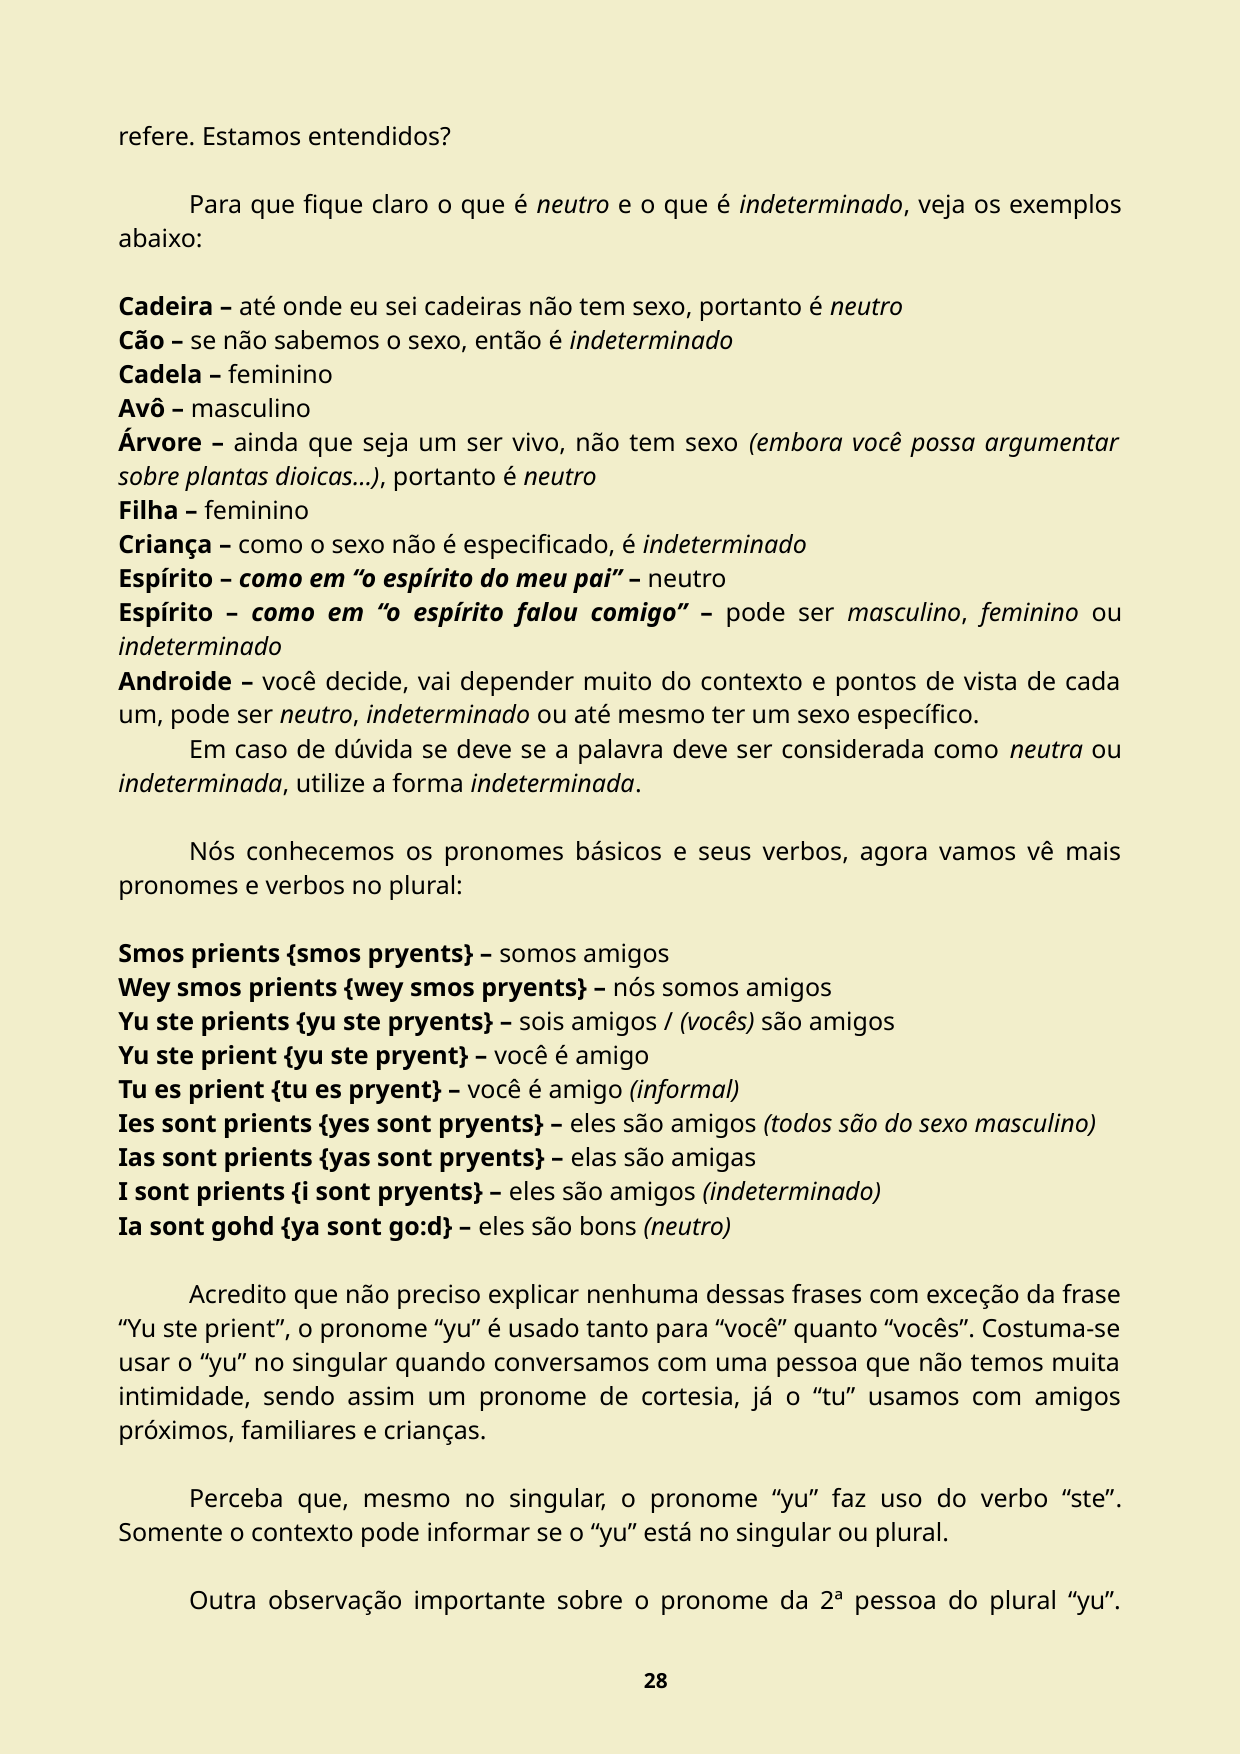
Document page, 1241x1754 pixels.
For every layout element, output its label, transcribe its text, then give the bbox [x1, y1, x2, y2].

text Em caso de dúvida se deve se a palavra deve ser considerada como neutra ou indeterminada, utilize a forma indeterminada. [118, 731, 1122, 799]
text Cadela – feminino [118, 357, 1122, 391]
text Cadeira – até onde eu sei cadeiras não tem sexo, portanto é neutro [118, 288, 1122, 322]
text Acredito que não preciso explicar nenhuma dessas frases com exceção da frase “Yu ste prient”, o pronome “yu” é usado tanto para “você” quanto “vocês”. Costuma-se usar o “yu” no singular quando conversamos com uma pessoa que não temos muita intimidade, sendo assim um pronome de cortesia, já o “tu” usamos com amigos próximos, familiares e crianças. [118, 1276, 1122, 1447]
text refere. Estamos entendidos? [118, 118, 1122, 152]
text Ias sont prients {yas sont pryents} – elas são amigas [118, 1140, 1122, 1174]
text Avô – masculino [118, 391, 1122, 425]
text Nós conhecemos os pronomes básicos e seus verbos, agora vamos vê mais pronomes e verbos no plural: [118, 833, 1122, 902]
text Wey smos prients {wey smos pryents} – nós somos amigos [118, 970, 1122, 1004]
text Tu es prient {tu es pryent} – você é amigo (informal) [118, 1072, 1122, 1106]
text Yu ste prients {yu ste pryents} – sois amigos / (vocês) são amigos [118, 1004, 1122, 1038]
text Yu ste prient {yu ste pryent} – você é amigo [118, 1038, 1122, 1072]
text Smos prients {smos pryents} – somos amigos [118, 936, 1122, 970]
text Outra observação importante sobre o pronome da 2ª pessoa do plural “yu”. [118, 1583, 1122, 1617]
text Cão – se não sabemos o sexo, então é indeterminado [118, 322, 1122, 357]
text Árvore – ainda que seja um ser vivo, não tem sexo (embora você possa argumentar sobre plantas dioicas…), portanto é neutro [118, 425, 1122, 493]
text Perceba que, mesmo no singular, o pronome “yu” faz uso do verbo “ste”. Somente o contexto pode informar se o “yu” está no singular ou plural. [118, 1481, 1122, 1549]
text Filha – feminino [118, 493, 1122, 527]
text Androide – você decide, vai depender muito do contexto e pontos de vista de cada um, pode ser neutro, indeterminado ou até mesmo ter um sexo específico. [118, 663, 1122, 731]
text Para que fique claro o que é neutro e o que é indeterminado, veja os exemplos abaixo: [118, 186, 1122, 254]
text Ies sont prients {yes sont pryents} – eles são amigos (todos são do sexo masculino) [118, 1106, 1122, 1140]
text Criança – como o sexo não é especificado, é indeterminado [118, 527, 1122, 561]
text Espírito – como em “o espírito do meu pai” – neutro [118, 561, 1122, 595]
text Ia sont gohd {ya sont go:d} – eles são bons (neutro) [118, 1208, 1122, 1242]
text Espírito – como em “o espírito falou comigo” – pode ser masculino, feminino ou indeterminado [118, 595, 1122, 663]
text I sont prients {i sont pryents} – eles são amigos (indeterminado) [118, 1174, 1122, 1208]
